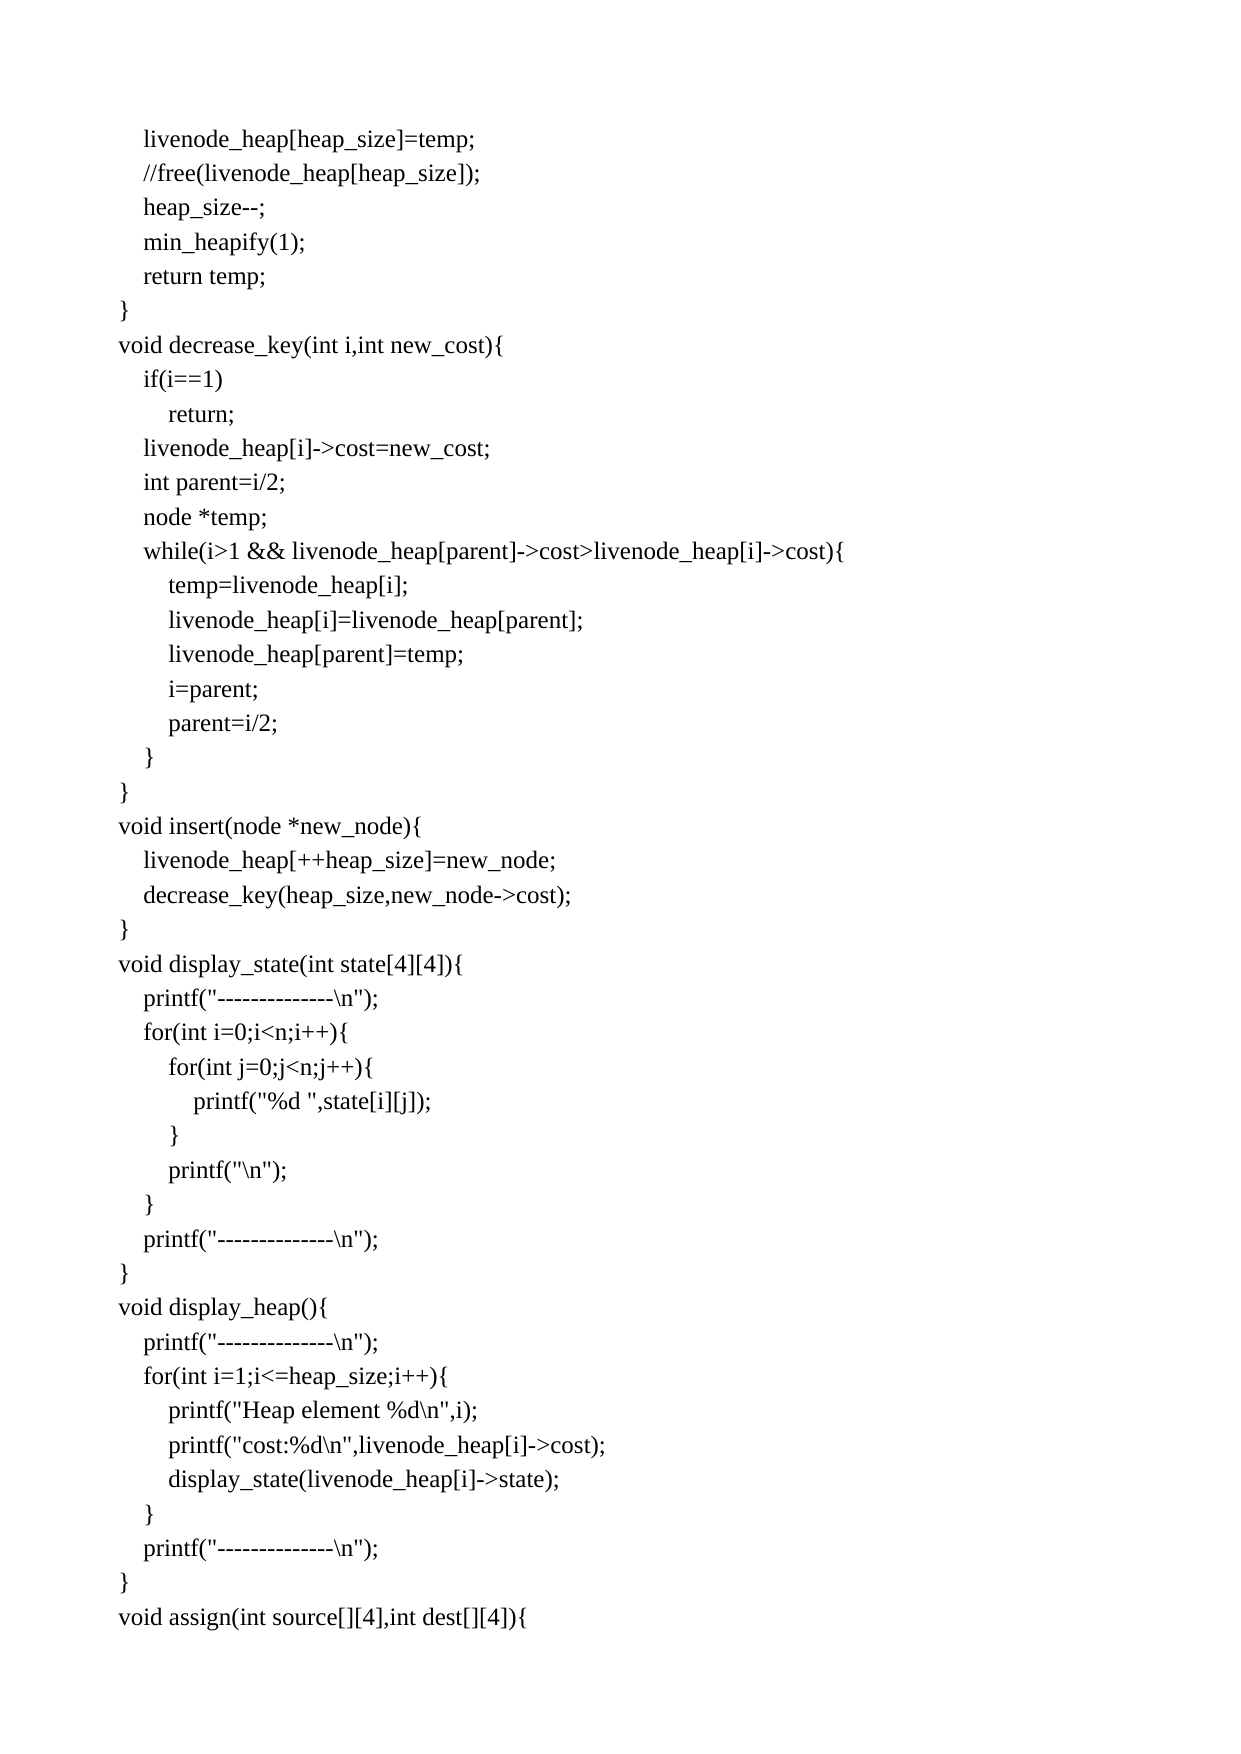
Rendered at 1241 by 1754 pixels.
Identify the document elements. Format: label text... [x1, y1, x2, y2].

text node *temp; [118, 496, 1122, 531]
text parent=i/2; [118, 702, 1122, 737]
text //free(livenode_heap[heap_size]); [118, 152, 1122, 187]
text } [118, 290, 1122, 324]
text livenode_heap[++heap_size]=new_node; [118, 840, 1122, 874]
text } [118, 737, 1122, 771]
text } [118, 1252, 1122, 1287]
text printf("--------------\n"); [118, 1321, 1122, 1356]
text livenode_heap[i]->cost=new_cost; [118, 427, 1122, 462]
text livenode_heap[i]=livenode_heap[parent]; [118, 599, 1122, 634]
text i=parent; [118, 668, 1122, 702]
text heap_size--; [118, 187, 1122, 221]
text livenode_heap[heap_size]=temp; [118, 118, 1122, 152]
text void assign(int source[][4],int dest[][4]){ [118, 1596, 1122, 1631]
text int parent=i/2; [118, 462, 1122, 496]
text while(i>1 && livenode_heap[parent]->cost>livenode_heap[i]->cost){ [118, 531, 1122, 565]
text temp=livenode_heap[i]; [118, 565, 1122, 599]
text } [118, 1562, 1122, 1596]
text printf("--------------\n"); [118, 977, 1122, 1012]
text printf("cost:%d\n",livenode_heap[i]->cost); [118, 1424, 1122, 1459]
text for(int i=1;i<=heap_size;i++){ [118, 1356, 1122, 1390]
text if(i==1) [118, 359, 1122, 393]
text } [118, 1493, 1122, 1527]
text printf("%d ",state[i][j]); [118, 1081, 1122, 1115]
text for(int i=0;i<n;i++){ [118, 1012, 1122, 1046]
text return; [118, 393, 1122, 427]
text min_heapify(1); [118, 221, 1122, 256]
text void insert(node *new_node){ [118, 806, 1122, 840]
text decrease_key(heap_size,new_node->cost); [118, 874, 1122, 909]
text printf("Heap element %d\n",i); [118, 1390, 1122, 1424]
text void display_state(int state[4][4]){ [118, 943, 1122, 977]
text printf("--------------\n"); [118, 1527, 1122, 1562]
text void display_heap(){ [118, 1287, 1122, 1321]
text void decrease_key(int i,int new_cost){ [118, 324, 1122, 359]
text for(int j=0;j<n;j++){ [118, 1046, 1122, 1081]
text livenode_heap[parent]=temp; [118, 634, 1122, 668]
text } [118, 1184, 1122, 1218]
text printf("--------------\n"); [118, 1218, 1122, 1252]
text display_state(livenode_heap[i]->state); [118, 1459, 1122, 1493]
text return temp; [118, 256, 1122, 290]
text } [118, 1115, 1122, 1149]
text } [118, 909, 1122, 943]
text } [118, 771, 1122, 806]
text printf("\n"); [118, 1149, 1122, 1184]
